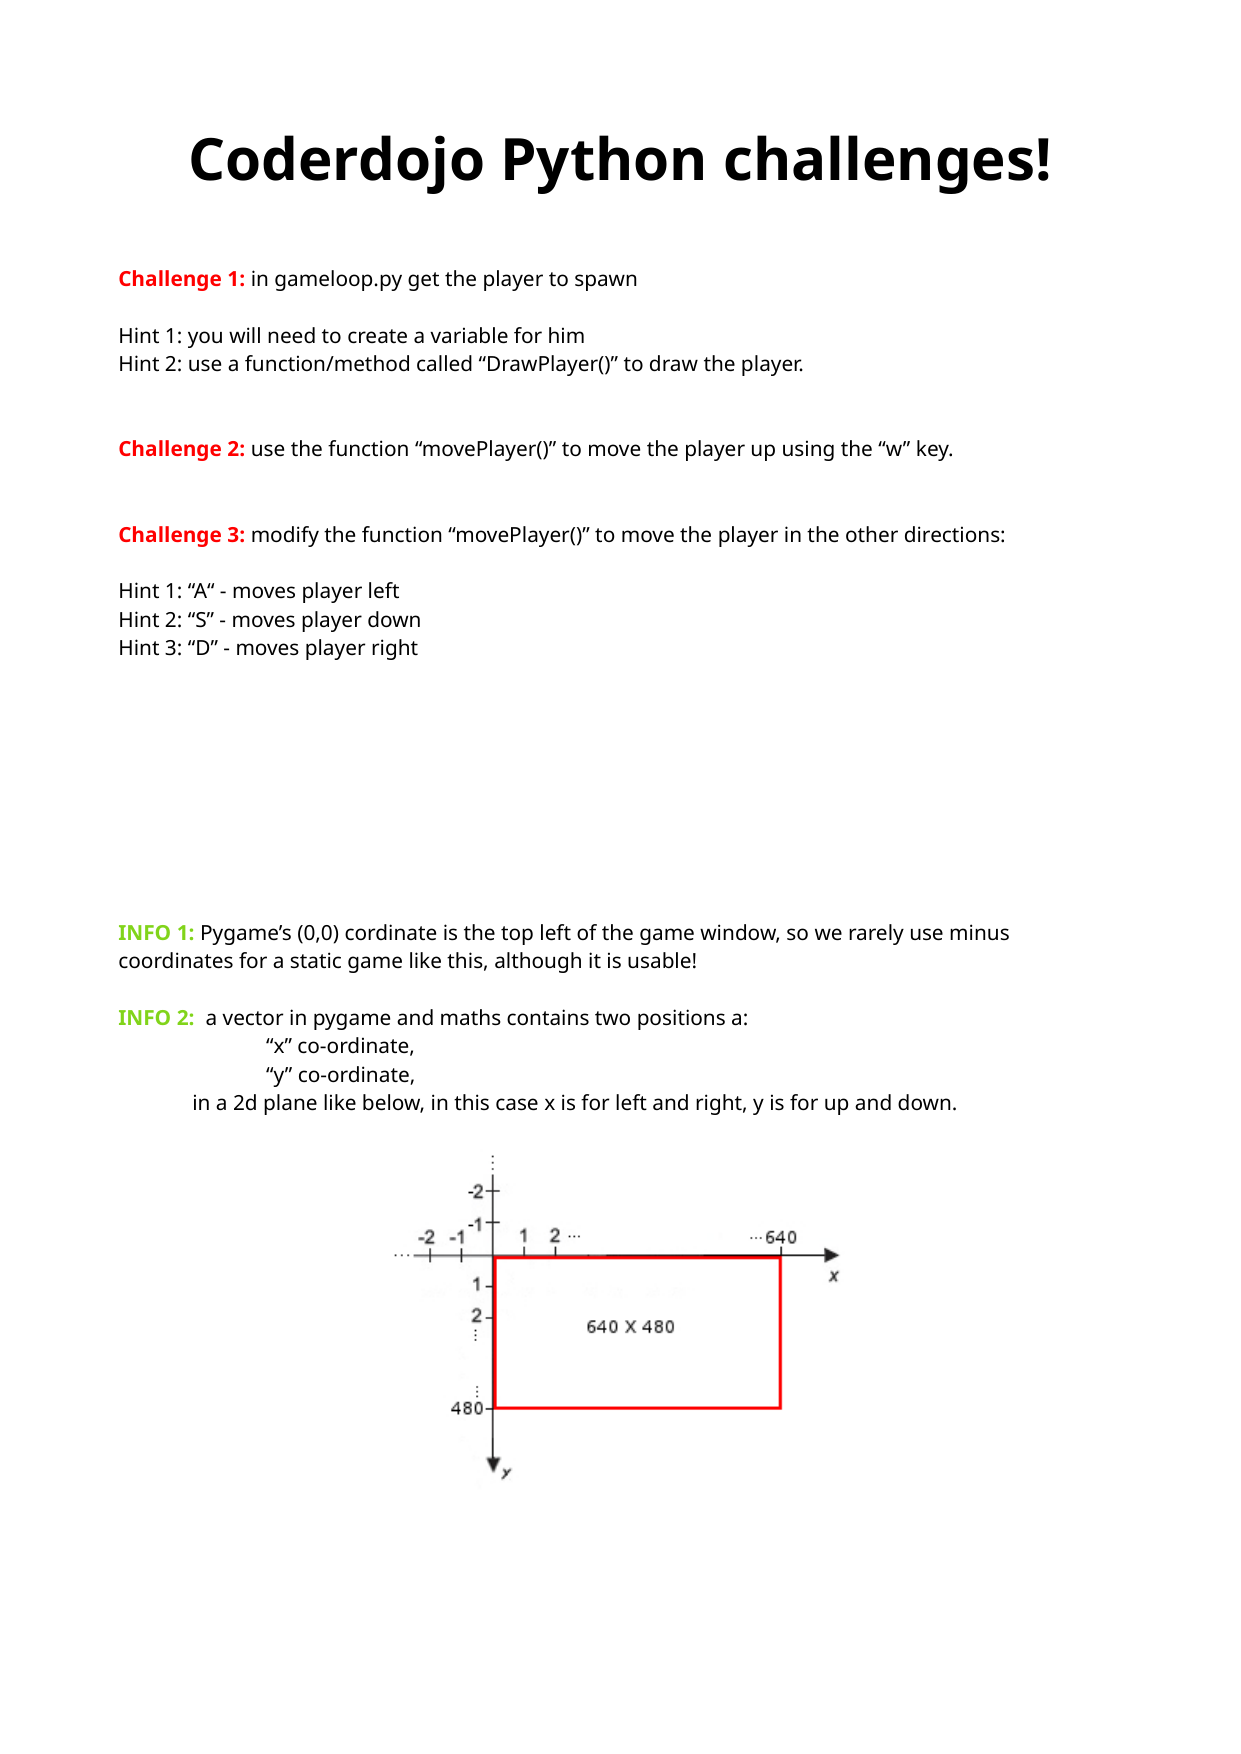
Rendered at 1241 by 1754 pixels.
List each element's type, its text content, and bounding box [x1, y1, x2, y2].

text “y” co-ordinate, [118, 1060, 1122, 1088]
text Hint 2: “S” - moves player down [118, 605, 1122, 633]
text INFO 2: a vector in pygame and maths contains two positions a: [118, 1003, 1122, 1032]
text Hint 1: “A“ - moves player left [118, 577, 1122, 605]
text Challenge 2: use the function “movePlayer()” to move the player up using the “w” key. [118, 434, 1122, 463]
text Challenge 1: in gameloop.py get the player to spawn [118, 264, 1122, 292]
picture [381, 1145, 859, 1490]
text Challenge 3: modify the function “movePlayer()” to move the player in the other directions: [118, 520, 1122, 548]
title Coderdojo Python challenges! [118, 118, 1122, 198]
text Hint 3: “D” - moves player right [118, 633, 1122, 662]
text “x” co-ordinate, [118, 1032, 1122, 1060]
text in a 2d plane like below, in this case x is for left and right, y is for up and down. [118, 1088, 1122, 1117]
text INFO 1: Pygame’s (0,0) cordinate is the top left of the game window, so we rarely use minus coordinates for a static game like this, although it is usable! [118, 918, 1122, 975]
text Hint 2: use a function/method called “DrawPlayer()” to draw the player. [118, 349, 1122, 378]
text Hint 1: you will need to create a variable for him [118, 321, 1122, 349]
